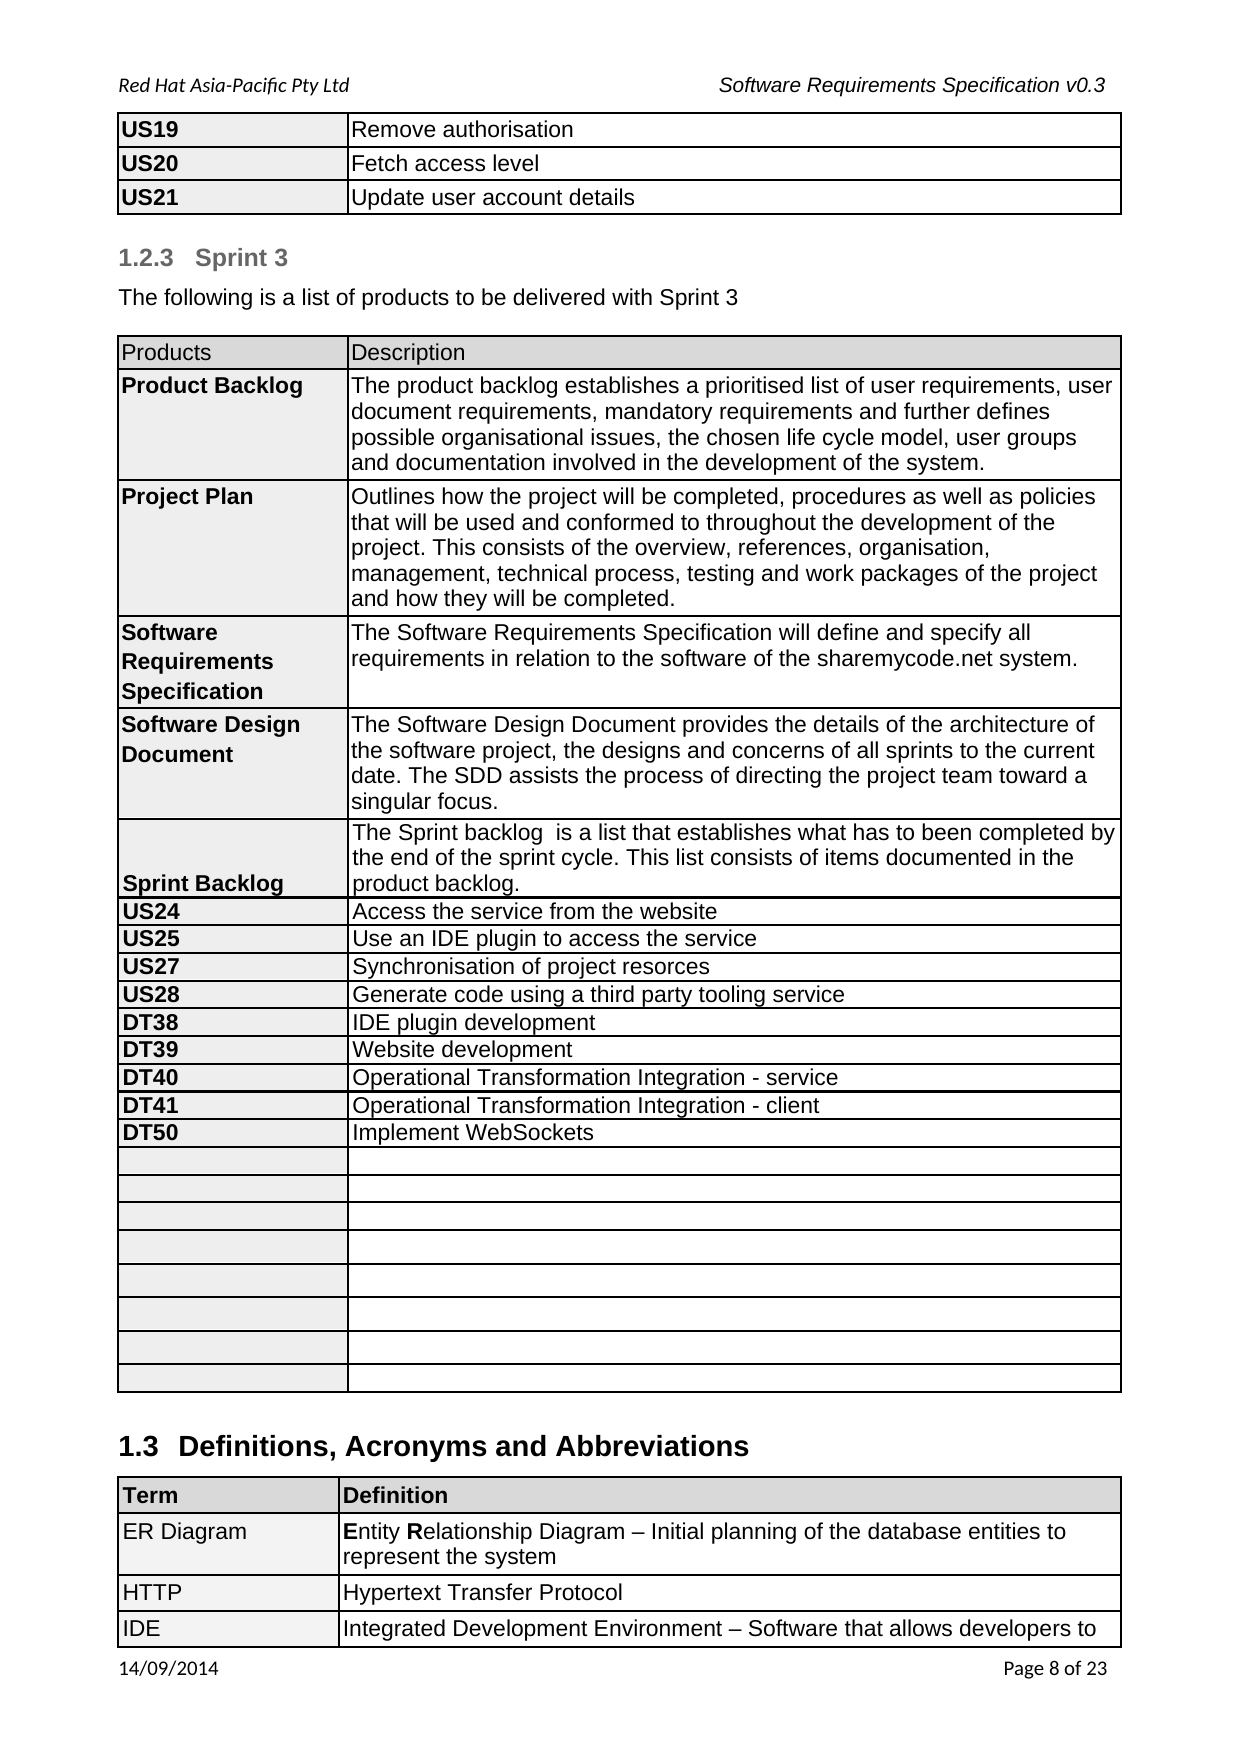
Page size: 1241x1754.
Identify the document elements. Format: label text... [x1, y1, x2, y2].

table_cell ER Diagram [119, 1514, 338, 1574]
table_cell DT39 [119, 1037, 347, 1063]
table_cell Product Backlog [119, 370, 347, 479]
subtitle Sprint 3 [118, 244, 1122, 272]
table_cell DT38 [119, 1009, 347, 1035]
table_cell Access the service from the website [349, 899, 1120, 924]
table_cell [349, 1231, 1120, 1262]
table_cell [349, 1365, 1120, 1391]
table_cell IDE [119, 1612, 338, 1646]
text The following is a list of products to be delivered with Sprint 3 [118, 284, 1122, 310]
table_cell [119, 1176, 347, 1201]
table_cell Use an IDE plugin to access the service [349, 926, 1120, 952]
table_cell Sprint Backlog [119, 820, 347, 896]
table_cell [119, 1231, 347, 1262]
table_cell US27 [119, 954, 347, 979]
table_cell US19 [119, 114, 347, 146]
table_cell [349, 1298, 1120, 1329]
table_header Products [119, 337, 347, 368]
table_cell Remove authorisation [349, 114, 1120, 146]
table_cell US28 [119, 982, 347, 1007]
table_cell The Software Design Document provides the details of the architecture of the software project, the designs and concerns of all sprints to the current date. The SDD assists the process of directing the project team toward a singular focus. [349, 709, 1120, 817]
table_cell Project Plan [119, 481, 347, 615]
table_cell Website development [349, 1037, 1120, 1063]
table_header Term [119, 1478, 338, 1512]
table_cell US21 [119, 181, 347, 213]
table_cell HTTP [119, 1576, 338, 1610]
table_cell Fetch access level [349, 148, 1120, 179]
table_cell IDE plugin development [349, 1009, 1120, 1035]
subtitle Definitions, Acronyms and Abbreviations [118, 1430, 1122, 1463]
table_cell Operational Transformation Integration - service [349, 1065, 1120, 1090]
table_cell Integrated Development Environment – Software that allows developers to [340, 1612, 1120, 1646]
table_cell [119, 1298, 347, 1329]
table_cell [349, 1148, 1120, 1173]
table_cell US25 [119, 926, 347, 952]
table_cell [119, 1265, 347, 1296]
table_cell US24 [119, 899, 347, 924]
table_cell Software Requirements Specification [119, 617, 347, 707]
table_cell DT50 [119, 1120, 347, 1146]
table_cell Synchronisation of project resorces [349, 954, 1120, 979]
table_cell [349, 1176, 1120, 1201]
table_cell The Sprint backlog is a list that establishes what has to been completed by the end of the sprint cycle. This list consists of items documented in the product backlog. [349, 820, 1120, 896]
table_cell [119, 1148, 347, 1173]
table_cell Entity Relationship Diagram – Initial planning of the database entities to represent the system [340, 1514, 1120, 1574]
table_cell [349, 1203, 1120, 1229]
table_cell Update user account details [349, 181, 1120, 213]
table_cell Operational Transformation Integration - client [349, 1093, 1120, 1118]
table_cell Software Design Document [119, 709, 347, 817]
table_cell DT40 [119, 1065, 347, 1090]
table_cell DT41 [119, 1093, 347, 1118]
table_header Definition [340, 1478, 1120, 1512]
table_cell [119, 1203, 347, 1229]
table_cell Hypertext Transfer Protocol [340, 1576, 1120, 1610]
table_cell The Software Requirements Specification will define and specify all requirements in relation to the software of the sharemycode.net system. [349, 617, 1120, 707]
table_cell Implement WebSockets [349, 1120, 1120, 1146]
table_cell Outlines how the project will be completed, procedures as well as policies that will be used and conformed to throughout the development of the project. This consists of the overview, references, organisation, management, technical process, testing and work packages of the project and how they will be completed. [349, 481, 1120, 615]
table_cell [119, 1365, 347, 1391]
table_cell [349, 1265, 1120, 1296]
table_cell Generate code using a third party tooling service [349, 982, 1120, 1007]
table_header Description [349, 337, 1120, 368]
table_cell [349, 1332, 1120, 1363]
table_cell [119, 1332, 347, 1363]
table_cell US20 [119, 148, 347, 179]
table_cell The product backlog establishes a prioritised list of user requirements, user document requirements, mandatory requirements and further defines possible organisational issues, the chosen life cycle model, user groups and documentation involved in the development of the system. [349, 370, 1120, 479]
